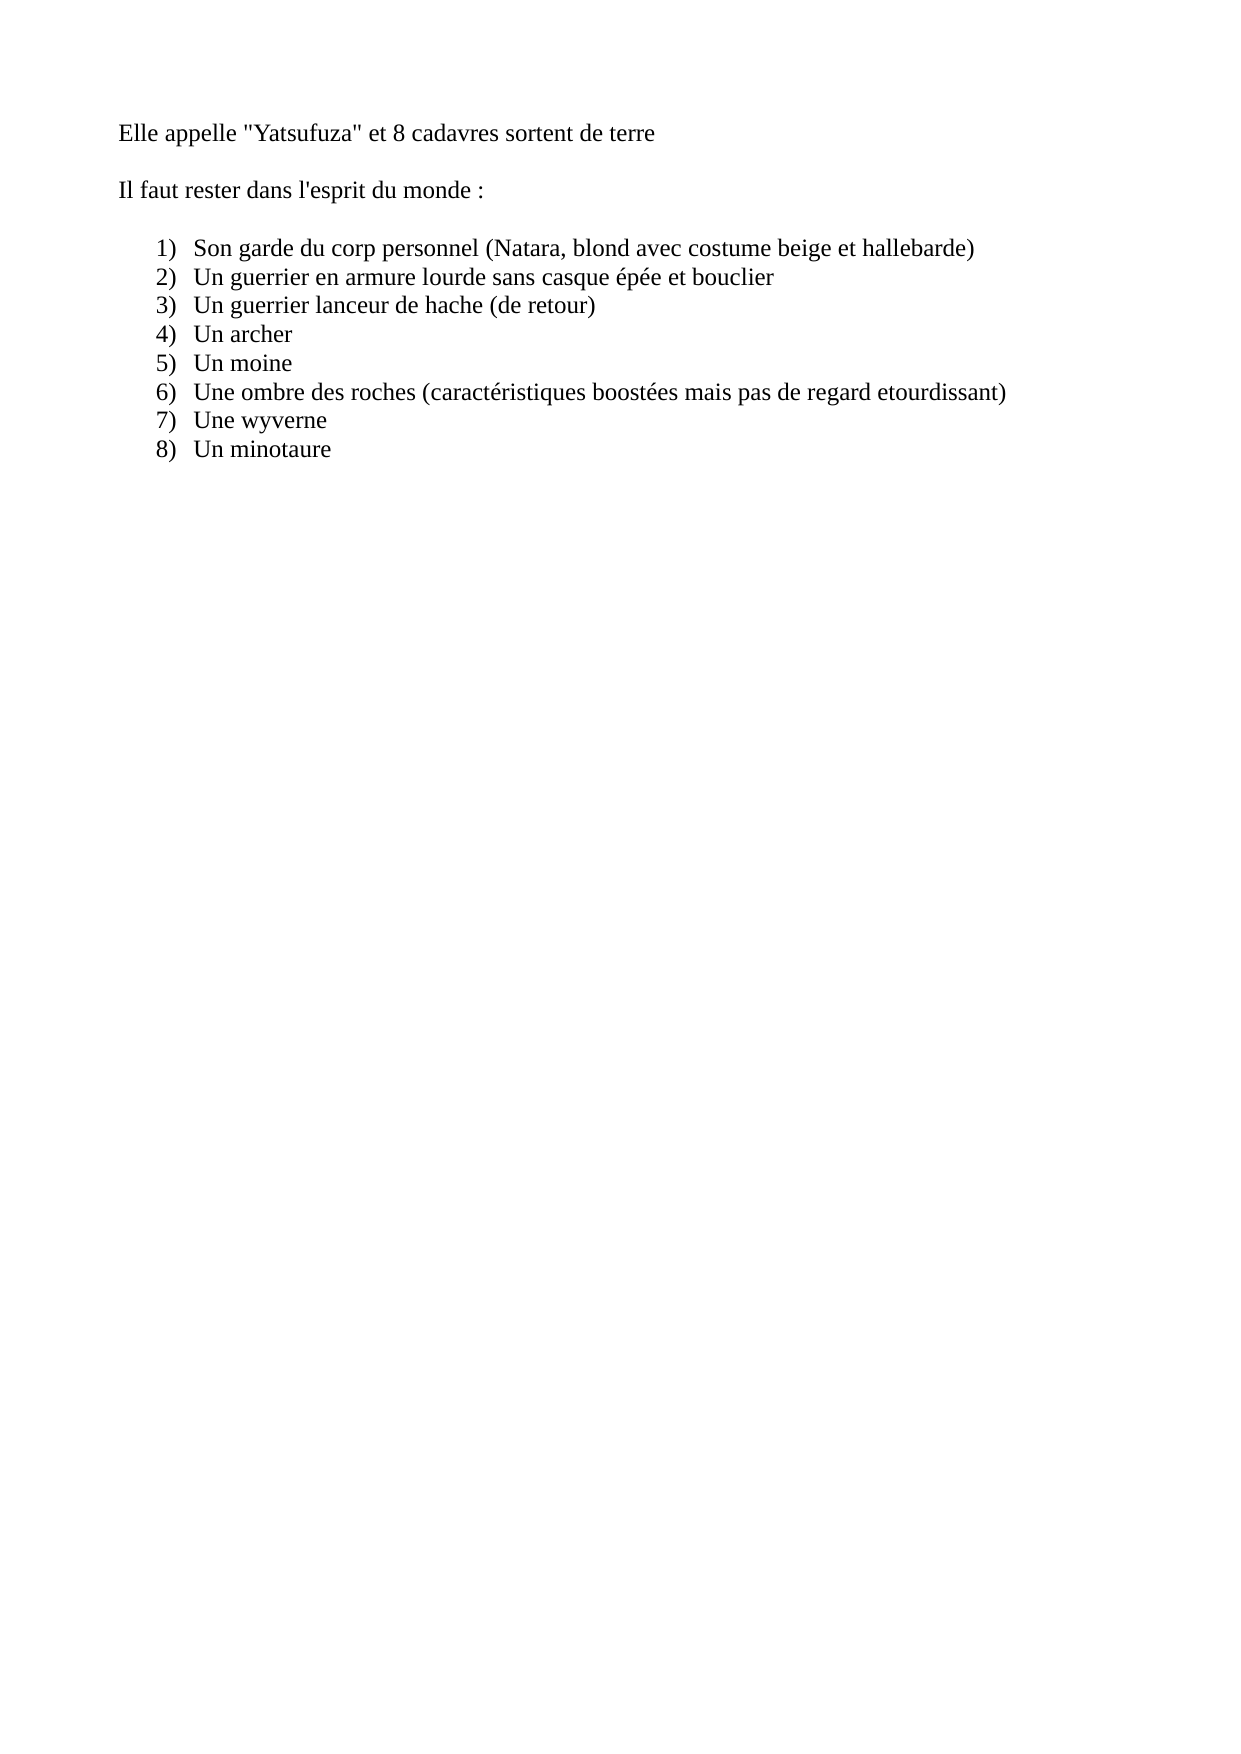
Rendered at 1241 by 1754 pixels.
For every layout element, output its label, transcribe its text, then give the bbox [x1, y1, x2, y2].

list Une wyverne [156, 406, 1122, 434]
list Un archer [156, 319, 1122, 348]
list Un minotaure [156, 434, 1122, 463]
list Un guerrier lanceur de hache (de retour) [156, 291, 1122, 319]
list Un guerrier en armure lourde sans casque épée et bouclier [156, 262, 1122, 291]
text Elle appelle "Yatsufuza" et 8 cadavres sortent de terre [118, 118, 1122, 147]
list Son garde du corp personnel (Natara, blond avec costume beige et hallebarde) [156, 233, 1122, 262]
list Un moine [156, 348, 1122, 377]
list Une ombre des roches (caractéristiques boostées mais pas de regard etourdissant) [156, 377, 1122, 406]
text Il faut rester dans l'esprit du monde : [118, 176, 1122, 204]
